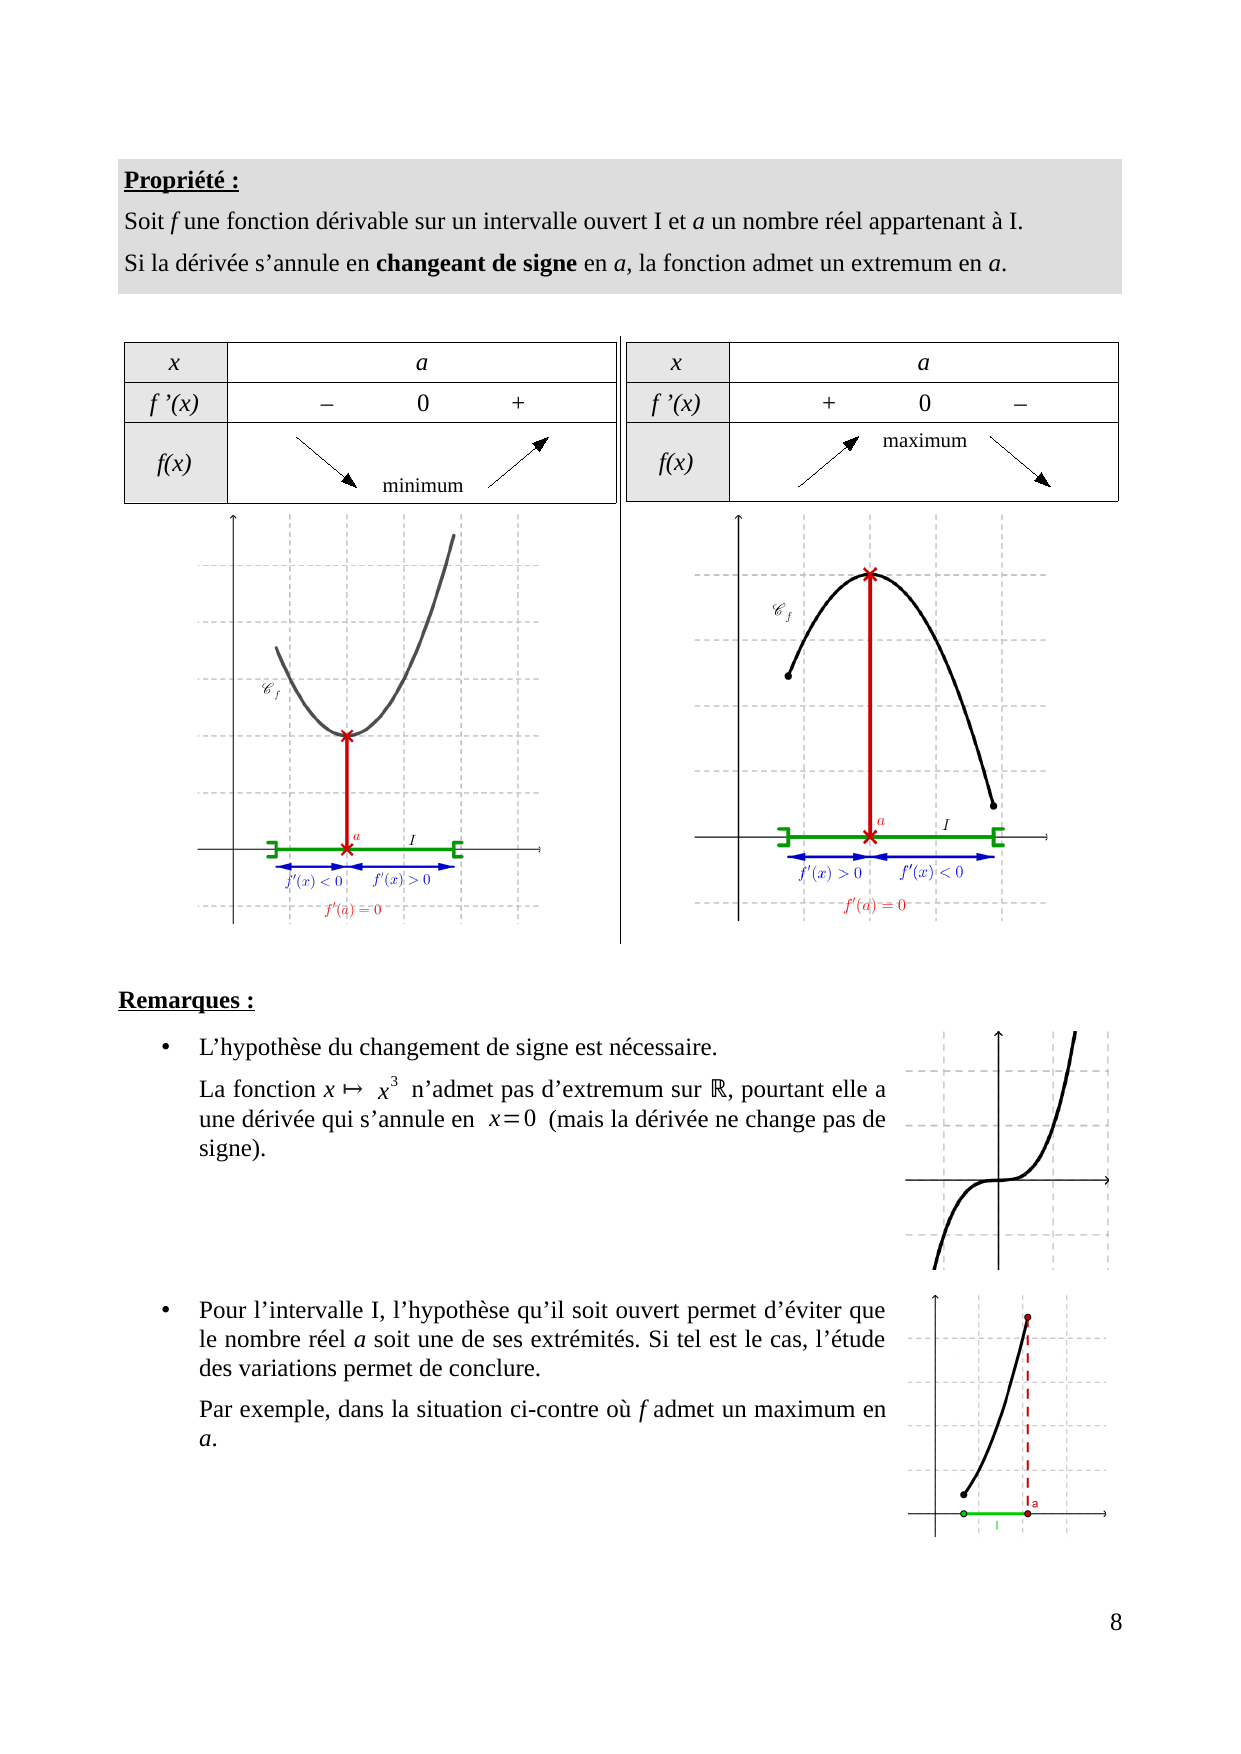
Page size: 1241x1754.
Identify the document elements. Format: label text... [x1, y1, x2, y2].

text Remarques : [118, 985, 1122, 1013]
table_cell [560, 383, 616, 422]
table_cell [979, 423, 1062, 501]
table_header [118, 336, 620, 508]
table_header a [871, 343, 979, 382]
table_cell 0 [369, 383, 477, 422]
table_header a [369, 343, 477, 382]
table_header L’hypothèse du changement de signe est nécessaire. La fonction x ↦ n’admet pas d’extremum sur ℝ, pourtant elle a une dérivée qui s’annule en (mais la dérivée ne change pas de signe). [118, 1026, 892, 1289]
table_cell 0 [871, 383, 979, 422]
table_cell [118, 509, 620, 943]
table_cell [730, 423, 787, 501]
table_cell [285, 423, 369, 502]
table_header x [627, 343, 729, 382]
table_cell [1062, 423, 1118, 501]
table_header [892, 1026, 1122, 1289]
table_cell f ’(x) [627, 383, 729, 422]
table_cell f(x) [627, 423, 729, 501]
table_header [477, 343, 559, 382]
table_header x [125, 343, 227, 382]
table_header Propriété : Soit f une fonction dérivable sur un intervalle ouvert I et a un nombre réel appartenant à I. Si la dérivée s’annule en changeant de signe en a, la fonction admet un extremum en a. [118, 159, 1122, 294]
table_header [1062, 343, 1118, 382]
picture [197, 514, 541, 924]
table_cell f(x) [125, 423, 227, 502]
table_header [228, 343, 285, 382]
table_header [979, 343, 1062, 382]
table_cell – [285, 383, 369, 422]
table_header [560, 343, 616, 382]
table_cell [621, 509, 1122, 943]
table_header [285, 343, 369, 382]
table_cell [730, 383, 787, 422]
table_cell minimum [369, 423, 477, 502]
table_header [787, 343, 871, 382]
table_cell f ’(x) [125, 383, 227, 422]
table_header [621, 336, 1122, 508]
table_cell [477, 423, 559, 502]
table_cell + [477, 383, 559, 422]
table_header [730, 343, 787, 382]
table_cell + [787, 383, 871, 422]
table_cell [228, 383, 285, 422]
picture [694, 514, 1048, 921]
table_cell [1062, 383, 1118, 422]
table_cell maximum [871, 423, 979, 501]
table_cell [892, 1290, 1122, 1557]
table_cell – [979, 383, 1062, 422]
table_cell [228, 423, 285, 502]
table_cell [787, 423, 871, 501]
table_cell [560, 423, 616, 502]
table_cell Pour l’intervalle I, l’hypothèse qu’il soit ouvert permet d’éviter que le nombre réel a soit une de ses extrémités. Si tel est le cas, l’étude des variations permet de conclure. Par exemple, dans la situation ci-contre où f admet un maximum en a. [118, 1290, 892, 1557]
